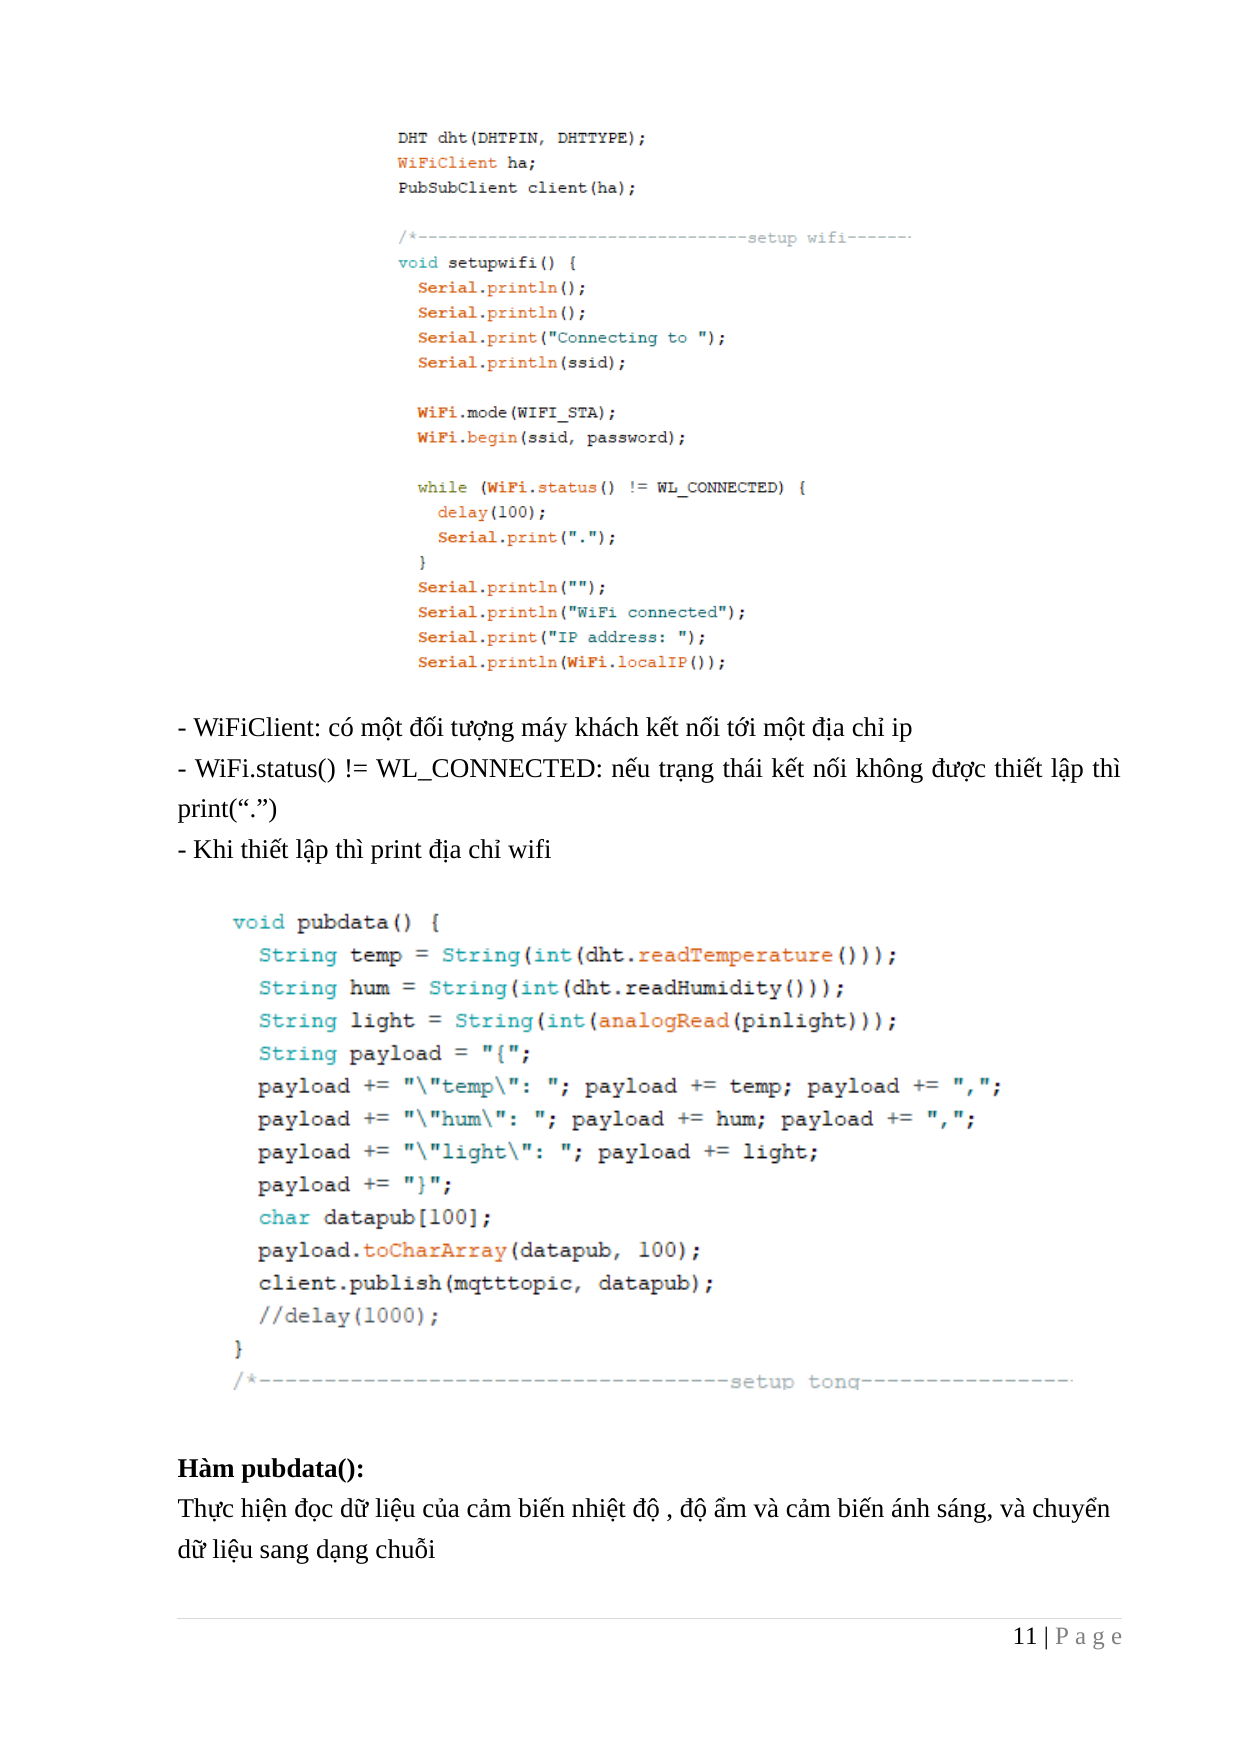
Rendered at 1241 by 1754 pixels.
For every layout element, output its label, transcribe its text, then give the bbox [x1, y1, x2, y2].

text - Khi thiết lập thì print địa chỉ wifi [177, 833, 1122, 864]
text - WiFiClient: có một đối tượng máy khách kết nối tới một địa chỉ ip [177, 712, 1122, 743]
picture [226, 906, 1073, 1390]
text Hàm pubdata(): [177, 1452, 1122, 1483]
picture [388, 118, 912, 681]
text Thực hiện đọc dữ liệu của cảm biến nhiệt độ , độ ẩm và cảm biến ánh sáng, và chuyển dữ liệu sang dạng chuỗi [177, 1492, 1122, 1564]
text - WiFi.status() != WL_CONNECTED: nếu trạng thái kết nối không được thiết lập thì print(“.”) [177, 752, 1122, 823]
